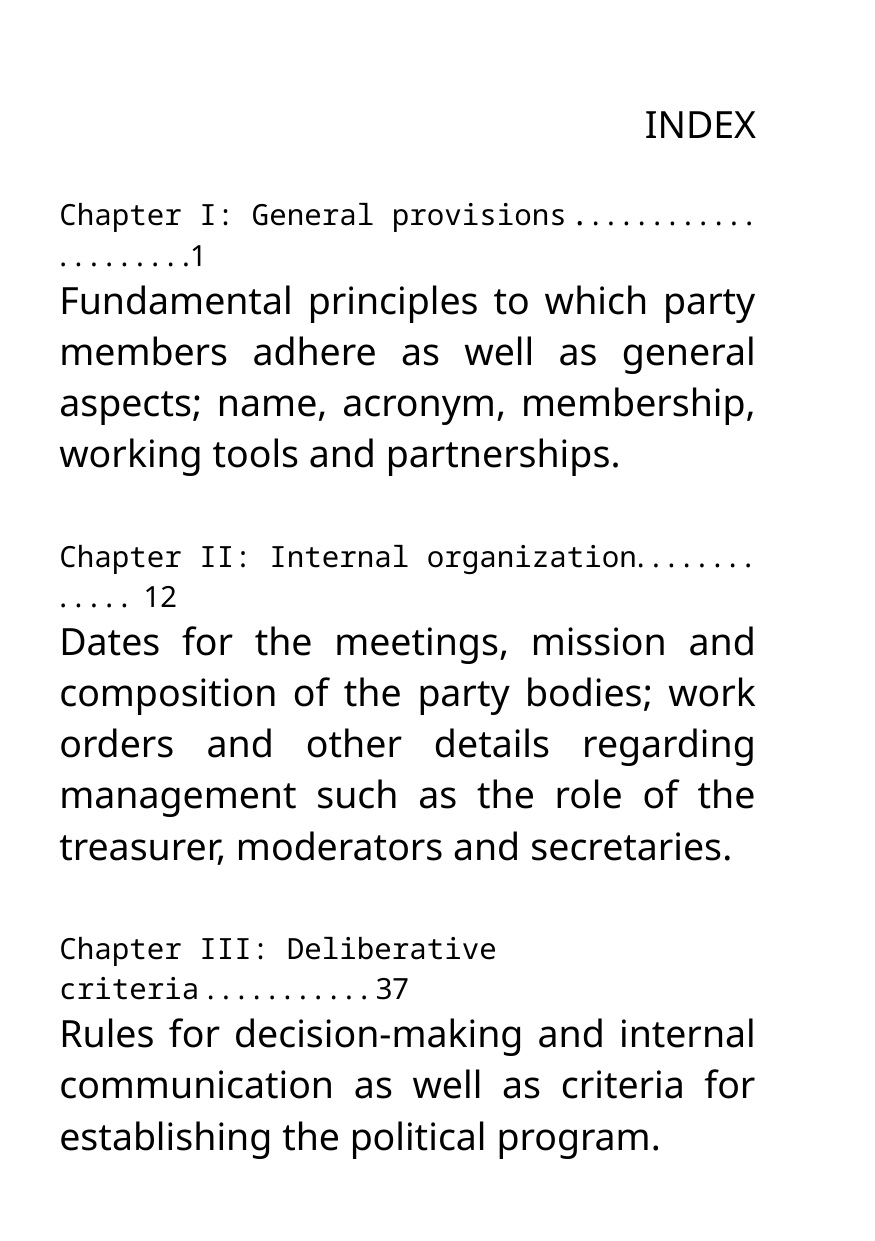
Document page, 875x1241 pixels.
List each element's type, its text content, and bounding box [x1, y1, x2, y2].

text Chapter II: Internal organization. . . . . . . . . . . . . 12 [59, 536, 756, 616]
text Chapter III: Deliberative criteria . . . . . . . . . . . 37 [59, 928, 756, 1008]
text Rules for decision-making and internal communication as well as criteria for establishing the political program. [59, 1008, 756, 1161]
text INDEX [59, 99, 756, 150]
text Chapter I: General provisions . . . . . . . . . . . . . . . . . . . . .1 [59, 189, 756, 274]
text Fundamental principles to which party members adhere as well as general aspects; name, acronym, membership, working tools and partnerships. [59, 274, 756, 479]
text Dates for the meetings, mission and composition of the party bodies; work orders and other details regarding management such as the role of the treasurer, moderators and secretaries. [59, 616, 756, 871]
